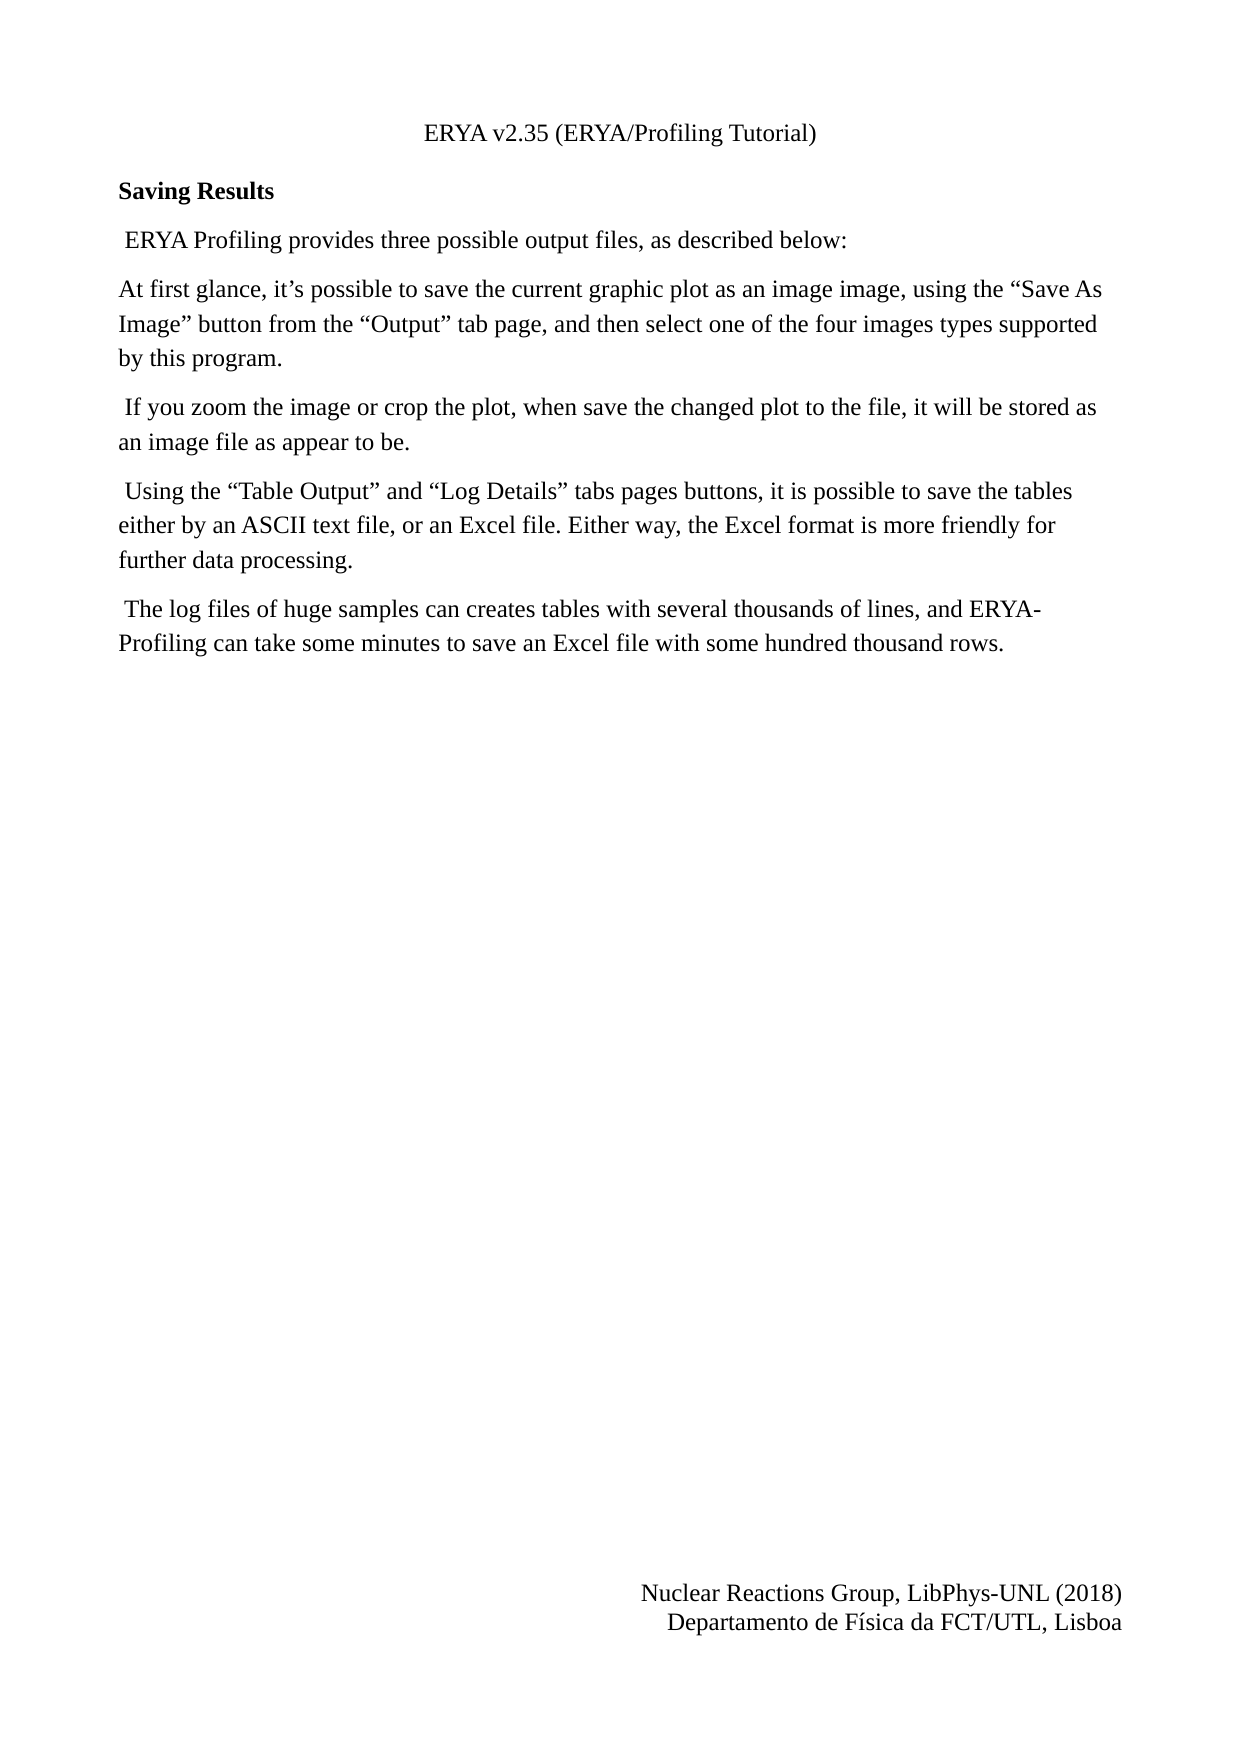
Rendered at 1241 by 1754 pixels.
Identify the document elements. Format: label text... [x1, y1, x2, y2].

text Saving Results [118, 176, 1122, 205]
text If you zoom the image or crop the plot, when save the changed plot to the file, it will be stored as an image file as appear to be. [118, 392, 1122, 456]
text Using the “Table Output” and “Log Details” tabs pages buttons, it is possible to save the tables either by an ASCII text file, or an Excel file. Either way, the Excel format is more friendly for further data processing. [118, 476, 1122, 574]
text At first glance, it’s possible to save the current graphic plot as an image image, using the “Save As Image” button from the “Output” tab page, and then select one of the four images types supported by this program. [118, 274, 1122, 372]
text ERYA Profiling provides three possible output files, as described below: [118, 225, 1122, 254]
text The log files of huge samples can creates tables with several thousands of lines, and ERYA-Profiling can take some minutes to save an Excel file with some hundred thousand rows. [118, 594, 1122, 657]
